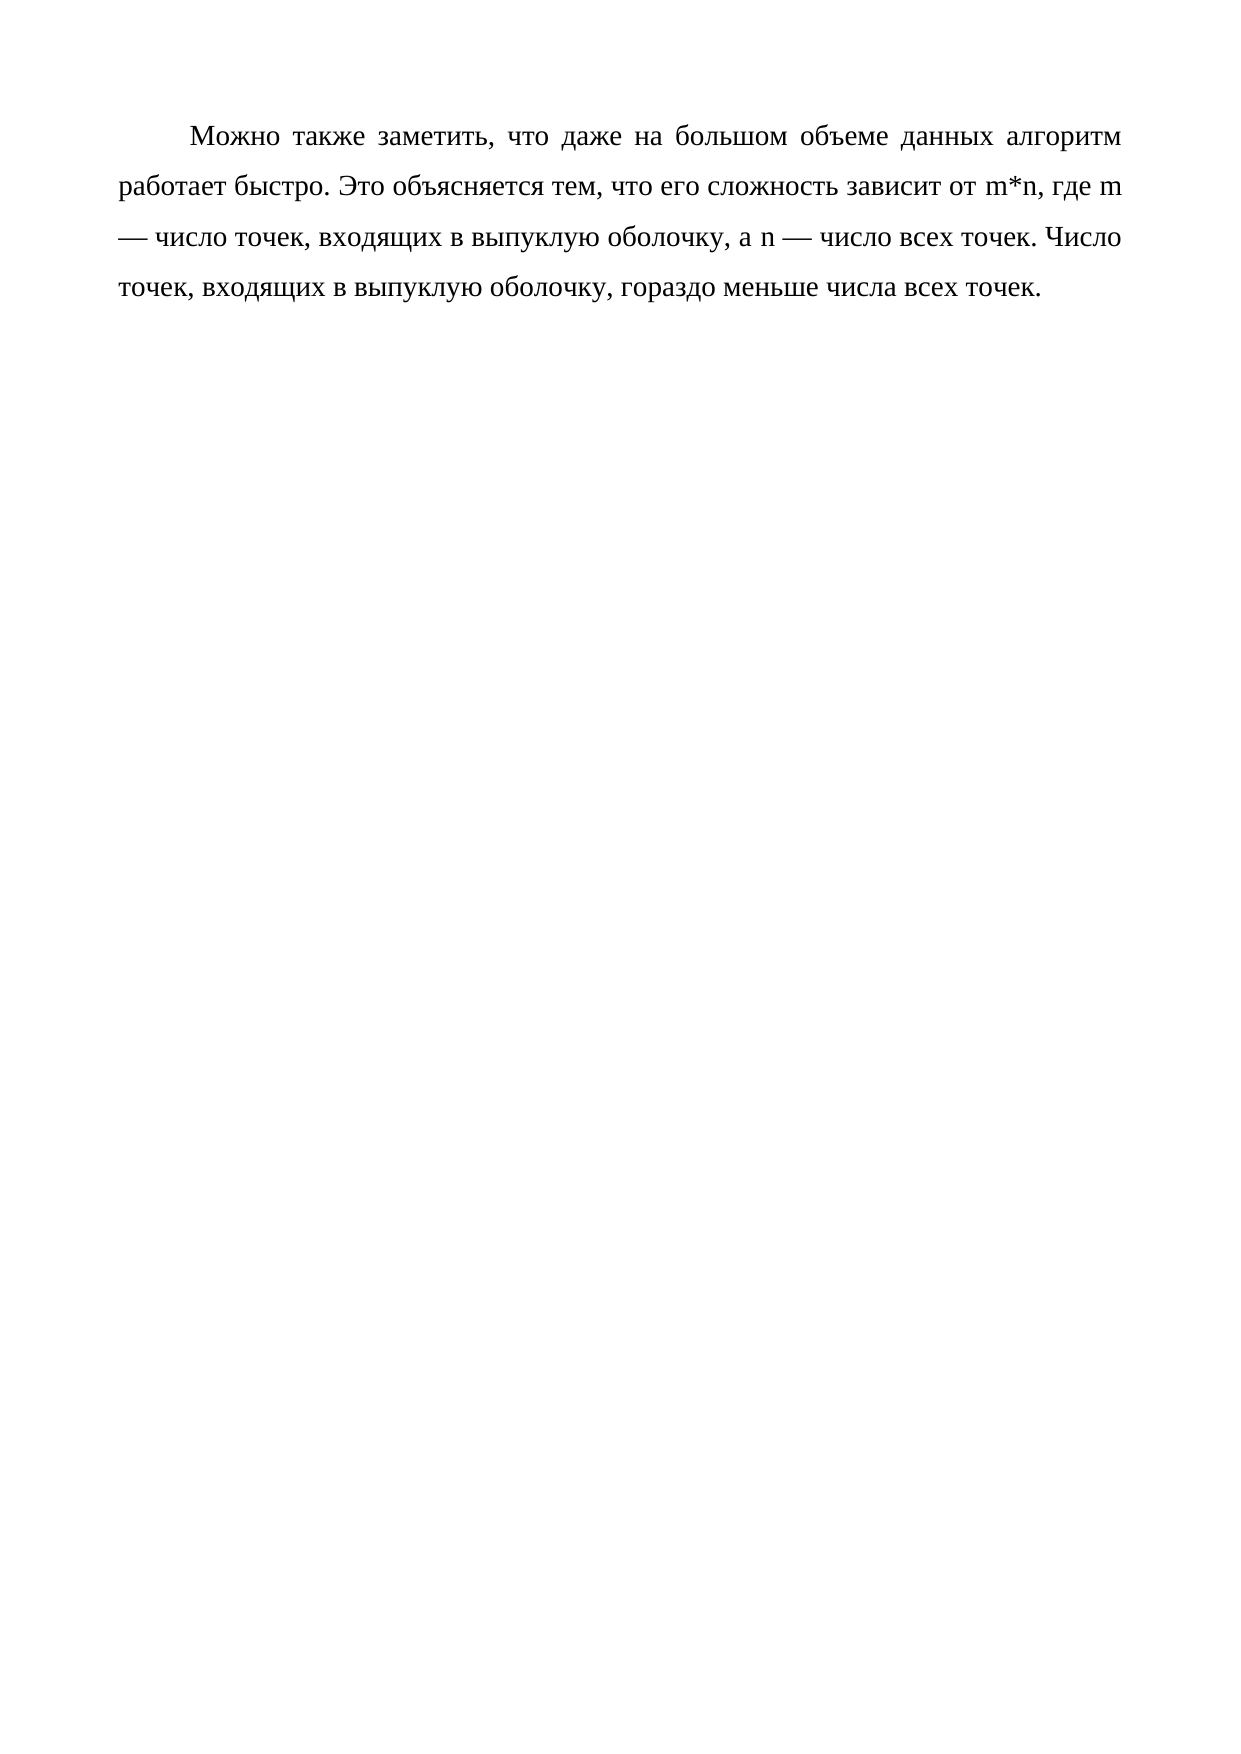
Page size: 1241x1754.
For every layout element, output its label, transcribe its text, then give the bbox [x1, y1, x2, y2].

text Можно также заметить, что даже на большом объеме данных алгоритм работает быстро. Это объясняется тем, что его сложность зависит от m*n, где m — число точек, входящих в выпуклую оболочку, а n — число всех точек. Число точек, входящих в выпуклую оболочку, гораздо меньше числа всех точек. [118, 118, 1122, 303]
